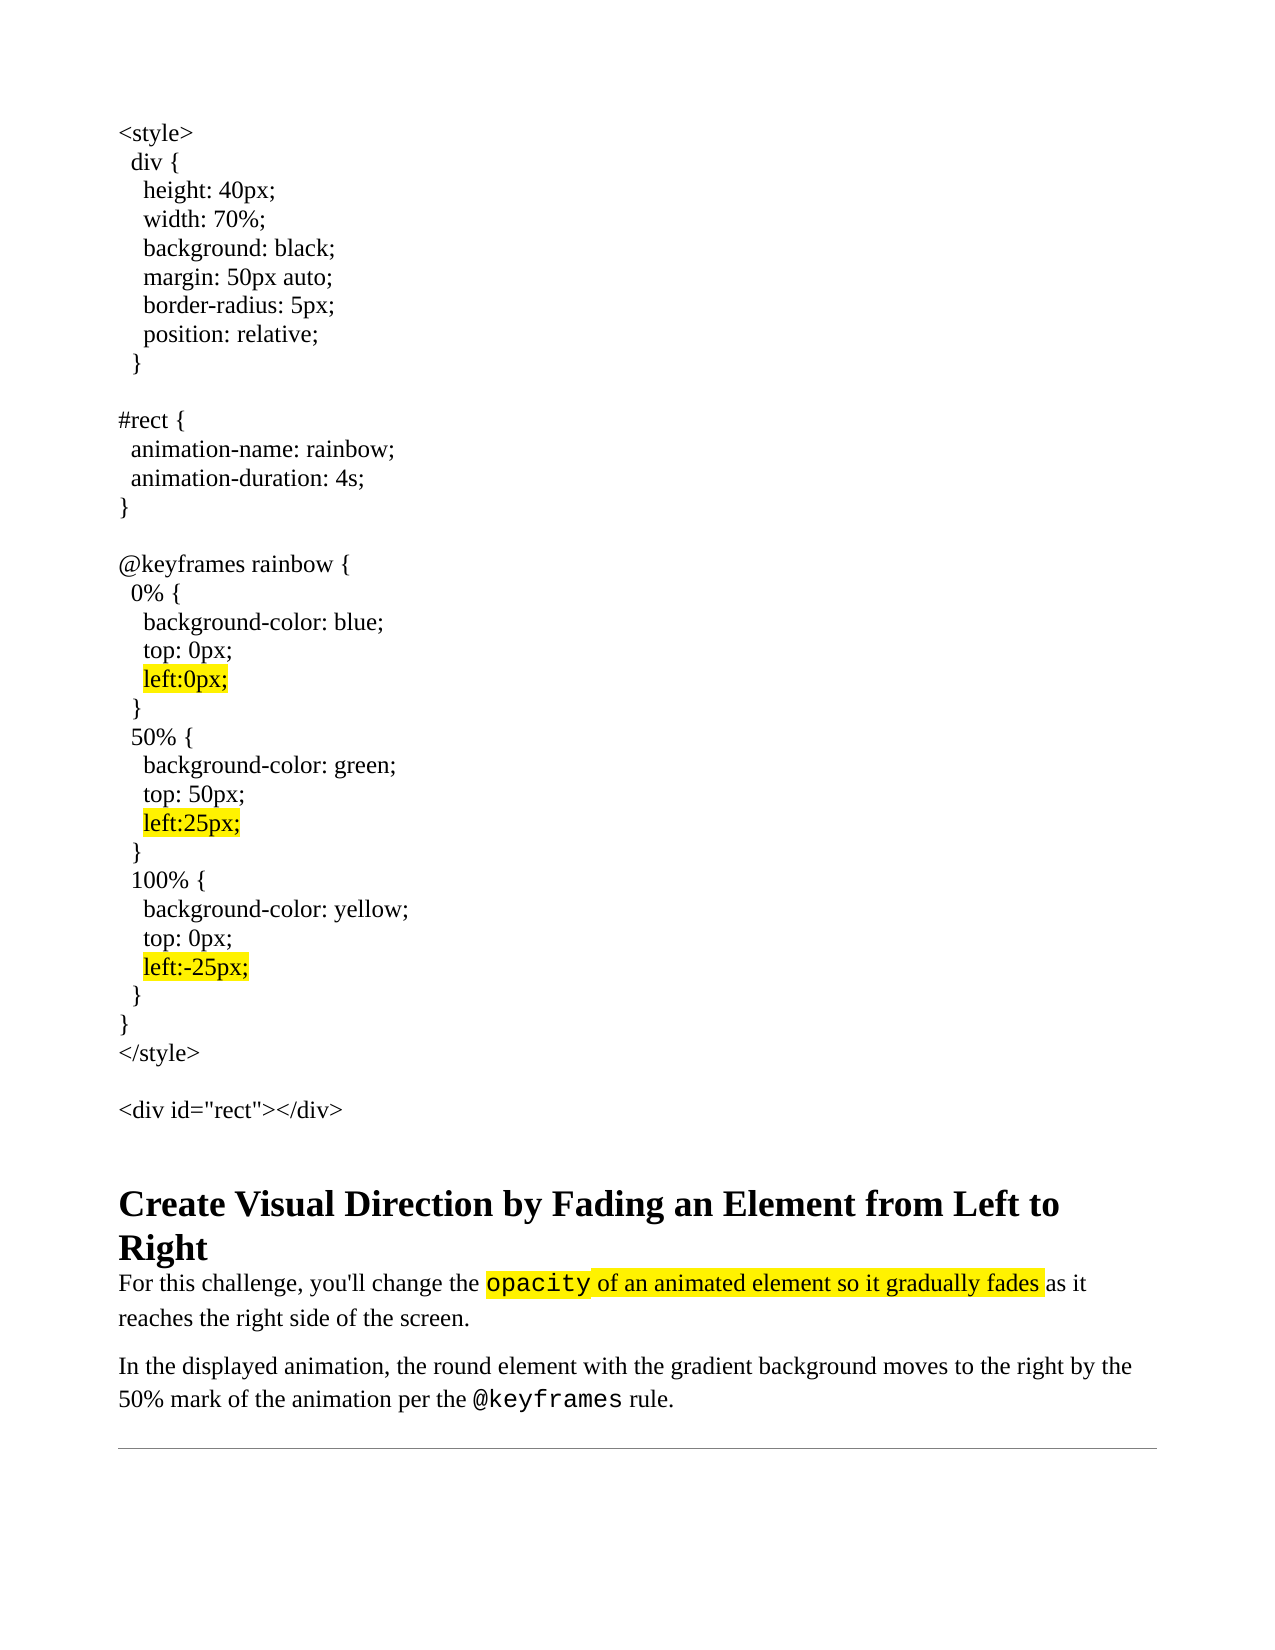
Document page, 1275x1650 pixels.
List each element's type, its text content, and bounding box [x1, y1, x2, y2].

text background: black; [118, 233, 1157, 262]
text width: 70%; [118, 204, 1157, 233]
subtitle Create Visual Direction by Fading an Element from Left to Right [118, 1182, 1157, 1268]
text } [118, 1009, 1157, 1038]
text top: 0px; [118, 636, 1157, 664]
text left:-25px; [118, 952, 1157, 981]
text animation-duration: 4s; [118, 463, 1157, 492]
text 100% { [118, 866, 1157, 894]
text </style> [118, 1038, 1157, 1067]
text top: 50px; [118, 779, 1157, 808]
text top: 0px; [118, 923, 1157, 952]
text For this challenge, you'll change the opacity of an animated element so it gradually fades as it reaches the right side of the screen. [118, 1268, 1157, 1332]
text #rect { [118, 406, 1157, 434]
text background-color: green; [118, 751, 1157, 779]
text div { [118, 147, 1157, 176]
text position: relative; [118, 319, 1157, 348]
text border-radius: 5px; [118, 291, 1157, 319]
text In the displayed animation, the round element with the gradient background moves to the right by the 50% mark of the animation per the @keyframes rule. [118, 1351, 1157, 1415]
text background-color: yellow; [118, 894, 1157, 923]
text <div id="rect"></div> [118, 1096, 1157, 1124]
text margin: 50px auto; [118, 262, 1157, 291]
text <style> [118, 118, 1157, 147]
text } [118, 348, 1157, 377]
text animation-name: rainbow; [118, 434, 1157, 463]
text } [118, 693, 1157, 722]
text left:0px; [118, 664, 1157, 693]
text 50% { [118, 722, 1157, 751]
text height: 40px; [118, 176, 1157, 204]
text 0% { [118, 578, 1157, 607]
text background-color: blue; [118, 607, 1157, 636]
text } [118, 837, 1157, 866]
text left:25px; [118, 808, 1157, 837]
text @keyframes rainbow { [118, 549, 1157, 578]
text } [118, 492, 1157, 521]
text } [118, 981, 1157, 1009]
